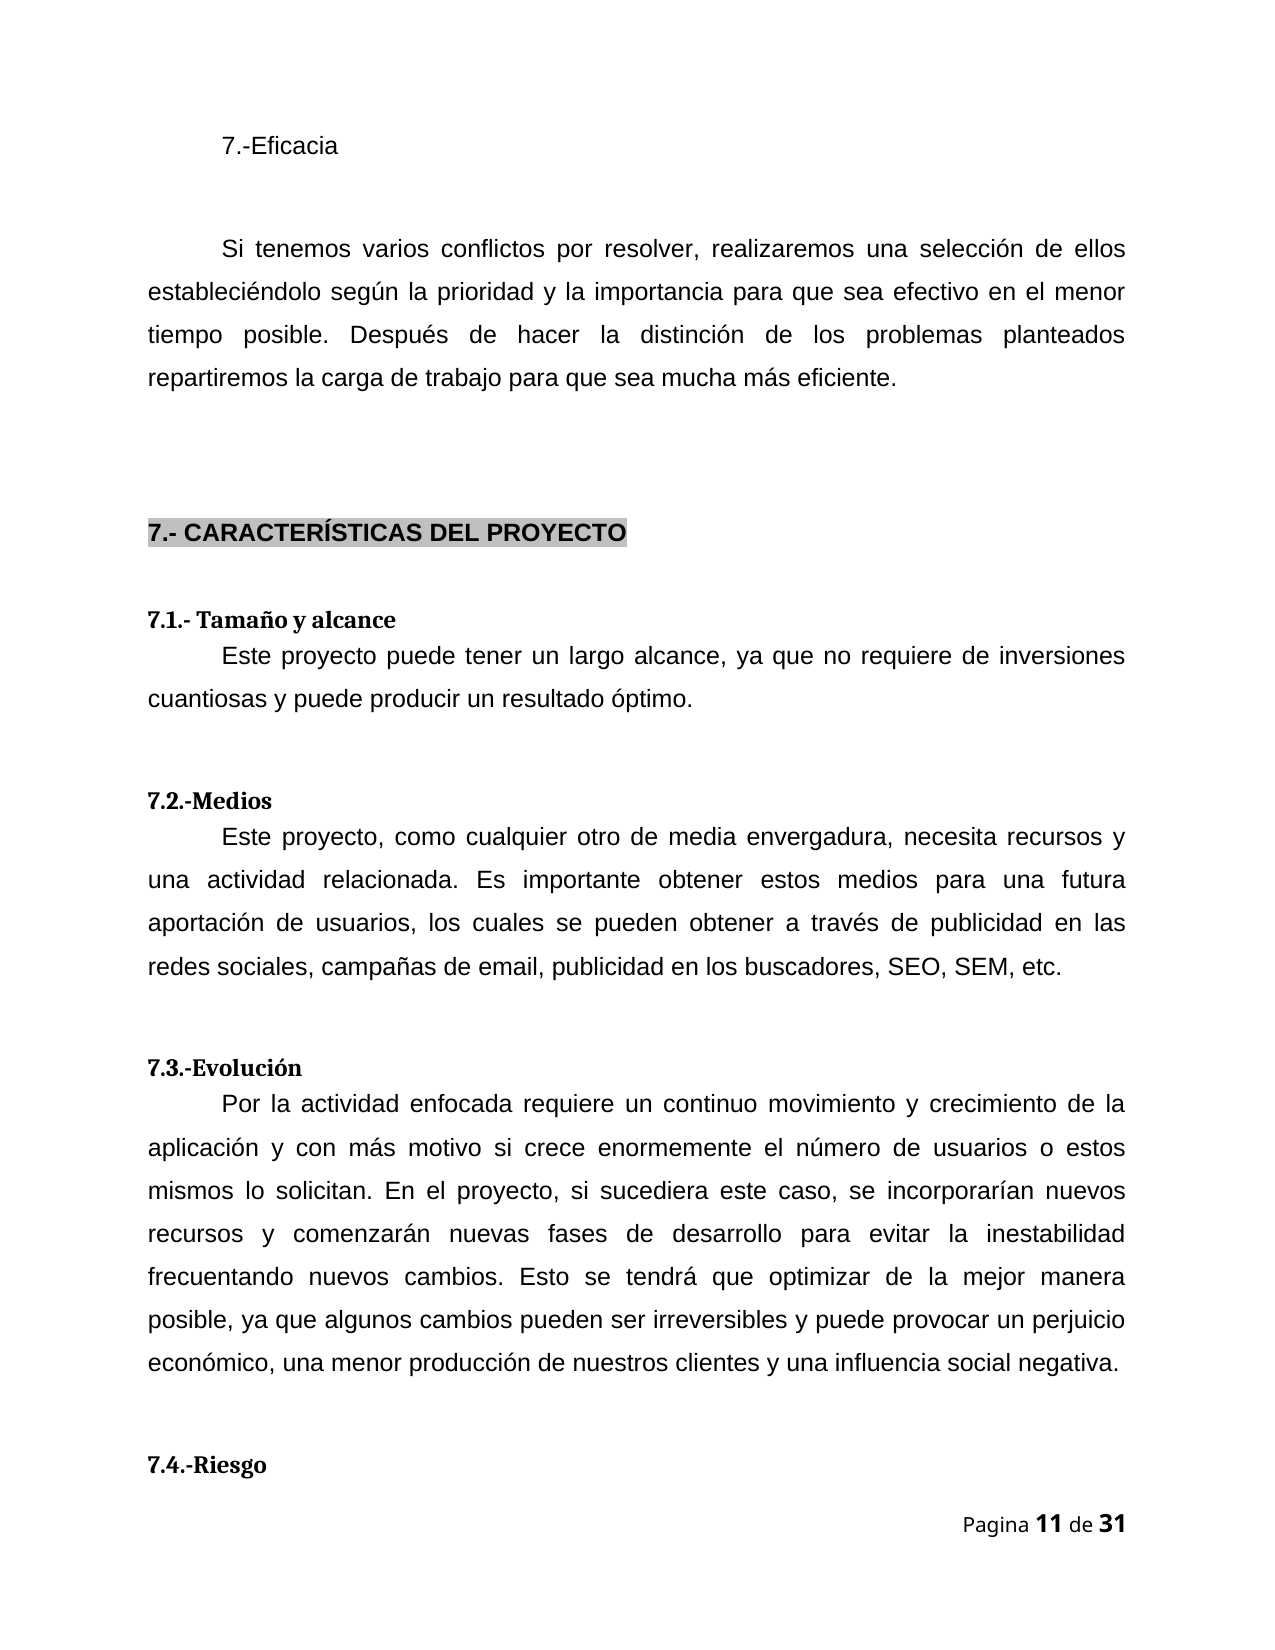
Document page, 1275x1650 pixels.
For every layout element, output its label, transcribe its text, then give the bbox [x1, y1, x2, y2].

subtitle 7.- CARACTERÍSTICAS DEL PROYECTO [148, 518, 1127, 547]
text Por la actividad enfocada requiere un continuo movimiento y crecimiento de la aplicación y con más motivo si crece enormemente el número de usuarios o estos mismos lo solicitan. En el proyecto, si sucediera este caso, se incorporarían nuevos recursos y comenzarán nuevas fases de desarrollo para evitar la inestabilidad frecuentando nuevos cambios. Esto se tendrá que optimizar de la mejor manera posible, ya que algunos cambios pueden ser irreversibles y puede provocar un perjuicio económico, una menor producción de nuestros clientes y una influencia social negativa. [148, 1089, 1127, 1377]
text Este proyecto puede tener un largo alcance, ya que no requiere de inversiones cuantiosas y puede producir un resultado óptimo. [148, 641, 1127, 713]
text 7.-Eficacia [148, 131, 1127, 160]
text Este proyecto, como cualquier otro de media envergadura, necesita recursos y una actividad relacionada. Es importante obtener estos medios para una futura aportación de usuarios, los cuales se pueden obtener a través de publicidad en las redes sociales, campañas de email, publicidad en los buscadores, SEO, SEM, etc. [148, 822, 1127, 980]
subtitle 7.2.-Medios [148, 787, 1127, 816]
subtitle 7.3.-Evolución [148, 1054, 1127, 1083]
text Si tenemos varios conflictos por resolver, realizaremos una selección de ellos estableciéndolo según la prioridad y la importancia para que sea efectivo en el menor tiempo posible. Después de hacer la distinción de los problemas planteados repartiremos la carga de trabajo para que sea mucha más eficiente. [148, 234, 1127, 392]
subtitle 7.4.-Riesgo [148, 1451, 1127, 1480]
subtitle 7.1.- Tamaño y alcance [148, 606, 1127, 635]
